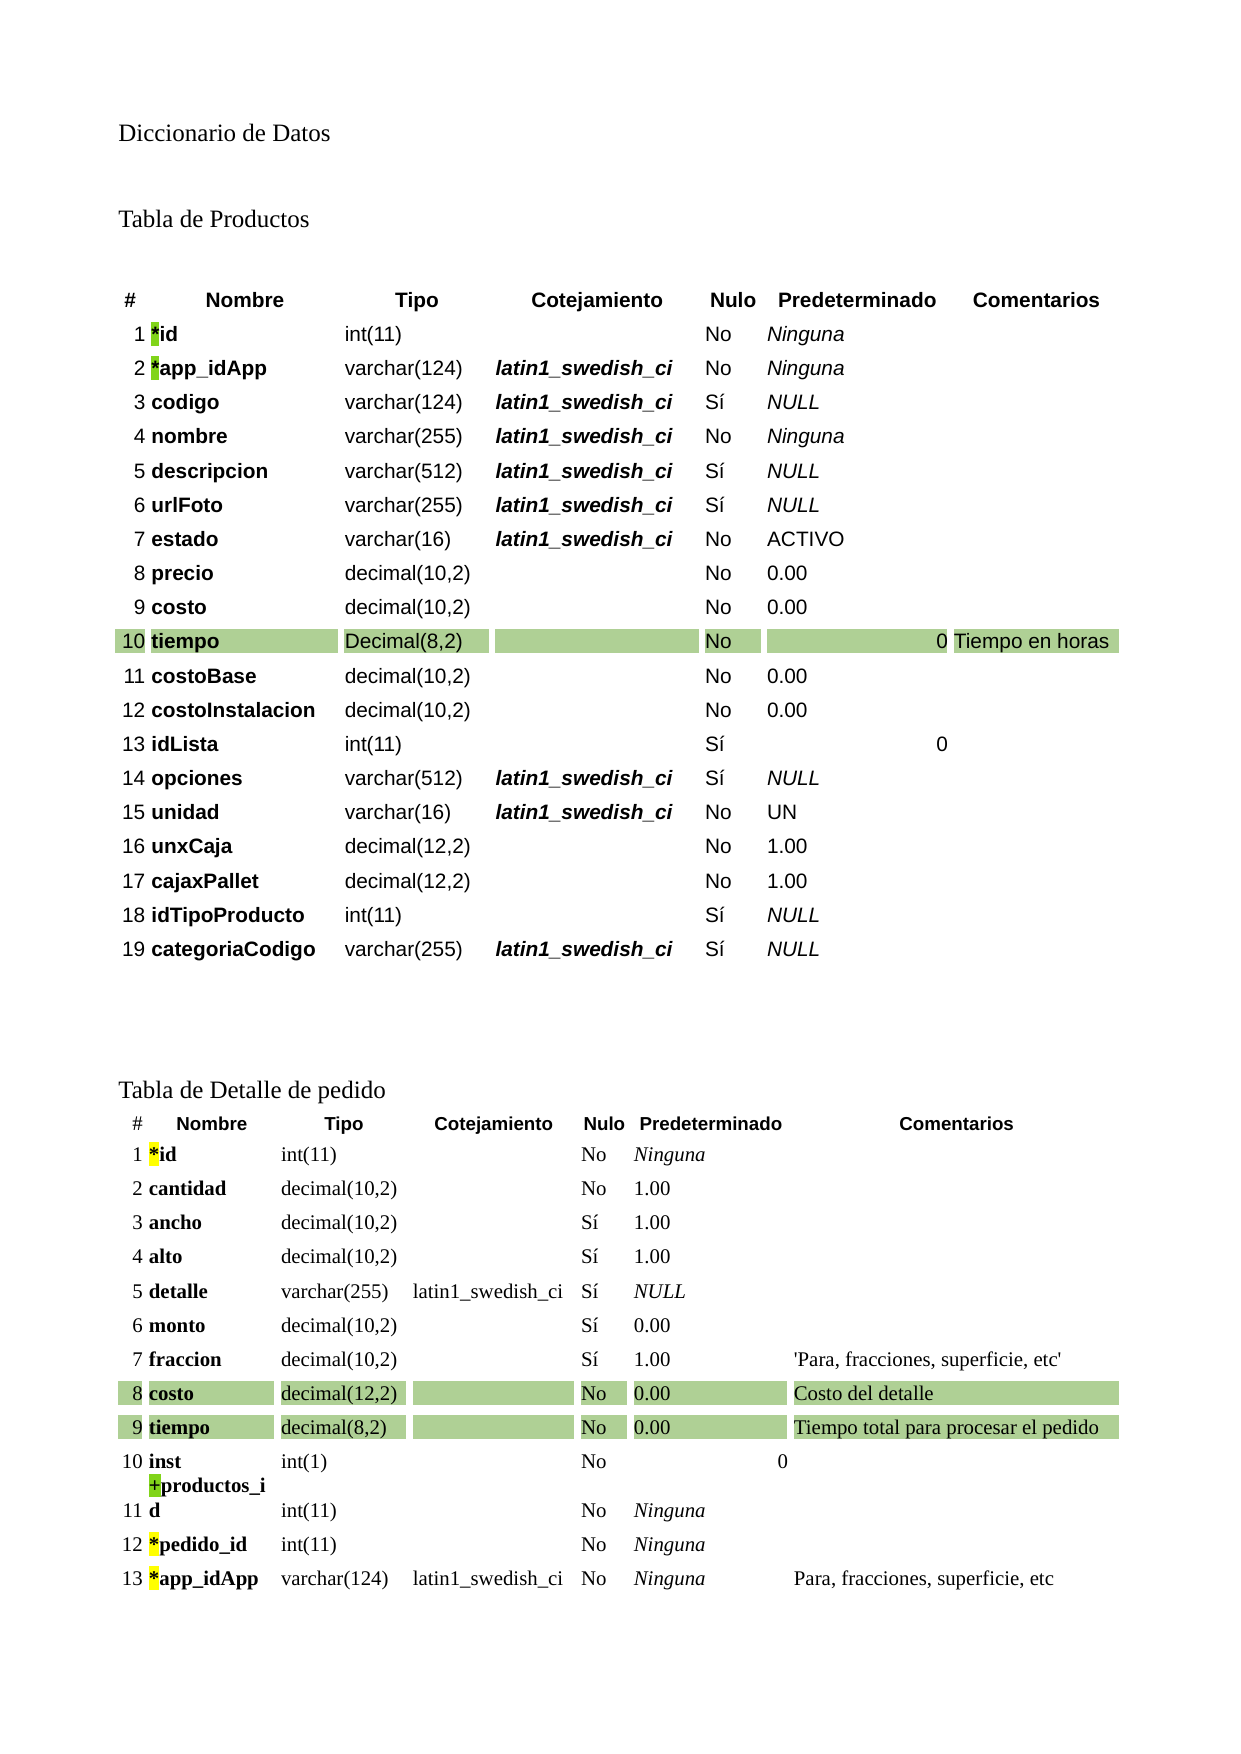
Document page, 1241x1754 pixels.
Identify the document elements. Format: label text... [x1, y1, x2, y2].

table_cell 0.00 [631, 1405, 791, 1439]
table_cell [410, 1303, 578, 1337]
table_cell No [578, 1135, 631, 1166]
table_cell [951, 414, 1122, 448]
table_cell No [702, 346, 764, 380]
table_cell varchar(255) [341, 927, 492, 961]
table_cell nombre [148, 414, 341, 448]
table_cell tiempo [146, 1405, 278, 1439]
table_cell latin1_swedish_ci [492, 756, 702, 790]
table_cell +productos_id [146, 1474, 278, 1522]
table_cell [410, 1166, 578, 1200]
table_cell ancho [146, 1200, 278, 1234]
table_cell 0 [764, 722, 951, 756]
table_cell 0.00 [764, 653, 951, 687]
table_cell 3 [112, 380, 148, 414]
table_cell varchar(512) [341, 756, 492, 790]
table_cell [492, 893, 702, 927]
table_cell decimal(8,2) [278, 1405, 409, 1439]
table_cell latin1_swedish_ci [492, 790, 702, 824]
table_cell varchar(512) [341, 448, 492, 482]
table_cell [492, 961, 702, 988]
table_cell Ninguna [631, 1135, 791, 1166]
table_header Nulo [578, 1104, 631, 1135]
table_cell decimal(10,2) [341, 688, 492, 722]
table_cell [341, 961, 492, 988]
table_cell [951, 893, 1122, 927]
table_cell cajaxPallet [148, 858, 341, 892]
table_cell [951, 790, 1122, 824]
table_cell [791, 1303, 1122, 1337]
table_cell Ninguna [764, 312, 951, 346]
table_cell [791, 1474, 1122, 1522]
table_cell 1.00 [764, 858, 951, 892]
table_cell Ninguna [631, 1474, 791, 1522]
table_cell decimal(10,2) [341, 653, 492, 687]
table_cell decimal(12,2) [341, 858, 492, 892]
table_cell latin1_swedish_ci [492, 380, 702, 414]
table_cell Costo del detalle [791, 1371, 1122, 1405]
table_cell tiempo [148, 619, 341, 653]
table_cell int(11) [341, 893, 492, 927]
table_cell varchar(16) [341, 790, 492, 824]
table_cell 11 [115, 1474, 146, 1522]
table_header Tipo [278, 1104, 409, 1135]
table_cell *pedido_id [146, 1522, 278, 1556]
table_cell [951, 824, 1122, 858]
table_cell 19 [112, 927, 148, 961]
table_header Cotejamiento [492, 262, 702, 312]
table_cell No [702, 619, 764, 653]
table_cell [410, 1474, 578, 1522]
table_cell Sí [578, 1200, 631, 1234]
table_cell [791, 1135, 1122, 1166]
table_cell No [702, 824, 764, 858]
table_cell cantidad [146, 1166, 278, 1200]
table_cell [492, 688, 702, 722]
table_cell *id [146, 1135, 278, 1166]
table_cell No [702, 688, 764, 722]
table_cell [951, 517, 1122, 551]
table_cell *app_idApp [148, 346, 341, 380]
table_cell [951, 927, 1122, 961]
table_cell 14 [112, 756, 148, 790]
table_cell No [702, 653, 764, 687]
table_header Nombre [146, 1104, 278, 1135]
table_cell fraccion [146, 1337, 278, 1371]
table_cell latin1_swedish_ci [492, 448, 702, 482]
table_cell NULL [764, 448, 951, 482]
table_header Comentarios [791, 1104, 1122, 1135]
table_cell decimal(10,2) [278, 1234, 409, 1268]
table_cell [492, 858, 702, 892]
table_cell [410, 1405, 578, 1439]
table_cell [492, 653, 702, 687]
table_cell 0.00 [631, 1371, 791, 1405]
table_cell 'Para, fracciones, superficie, etc' [791, 1337, 1122, 1371]
table_cell NULL [764, 380, 951, 414]
table_cell Ninguna [764, 414, 951, 448]
table_cell [492, 551, 702, 585]
table_cell detalle [146, 1269, 278, 1303]
table_cell No [702, 585, 764, 619]
table_cell 3 [115, 1200, 146, 1234]
table_cell [112, 961, 148, 988]
table_cell [492, 722, 702, 756]
table_cell No [578, 1556, 631, 1590]
table_cell [951, 688, 1122, 722]
table_cell varchar(124) [341, 380, 492, 414]
table_cell No [702, 858, 764, 892]
table_cell costoInstalacion [148, 688, 341, 722]
table_cell int(11) [278, 1474, 409, 1522]
table_cell 0.00 [764, 585, 951, 619]
table_cell 0.00 [631, 1303, 791, 1337]
table_cell No [702, 790, 764, 824]
table_cell idTipoProducto [148, 893, 341, 927]
table_cell 0.00 [764, 688, 951, 722]
table_cell codigo [148, 380, 341, 414]
table_cell 4 [112, 414, 148, 448]
table_cell [148, 961, 341, 988]
table_cell Sí [702, 483, 764, 517]
table_cell No [578, 1371, 631, 1405]
table_cell decimal(10,2) [278, 1166, 409, 1200]
table_cell [951, 722, 1122, 756]
table_cell [410, 1234, 578, 1268]
table_header Comentarios [951, 262, 1122, 312]
table_cell [410, 1439, 578, 1473]
table_cell 9 [115, 1405, 146, 1439]
table_cell decimal(10,2) [278, 1337, 409, 1371]
table_cell int(11) [278, 1522, 409, 1556]
table_cell 6 [112, 483, 148, 517]
table_cell 12 [112, 688, 148, 722]
table_cell NULL [631, 1269, 791, 1303]
table_cell 5 [115, 1269, 146, 1303]
table_cell precio [148, 551, 341, 585]
table_cell 1 [115, 1135, 146, 1166]
table_cell No [578, 1522, 631, 1556]
table_cell NULL [764, 927, 951, 961]
table_cell unidad [148, 790, 341, 824]
text Tabla de Productos [118, 204, 1122, 233]
table_cell 7 [112, 517, 148, 551]
table_cell [791, 1269, 1122, 1303]
table_cell Sí [702, 448, 764, 482]
table_cell No [702, 414, 764, 448]
table_cell costo [148, 585, 341, 619]
table_cell [951, 483, 1122, 517]
table_cell [791, 1200, 1122, 1234]
table_cell latin1_swedish_ci [410, 1556, 578, 1590]
table_cell 0 [631, 1439, 791, 1473]
table_cell varchar(16) [341, 517, 492, 551]
table_cell latin1_swedish_ci [492, 927, 702, 961]
table_cell 1.00 [764, 824, 951, 858]
table_header Predeterminado [764, 262, 951, 312]
table_cell [410, 1200, 578, 1234]
table_cell idLista [148, 722, 341, 756]
table_cell varchar(255) [341, 483, 492, 517]
table_cell Ninguna [631, 1522, 791, 1556]
table_cell 8 [112, 551, 148, 585]
table_cell [410, 1135, 578, 1166]
table_cell [410, 1371, 578, 1405]
table_cell 18 [112, 893, 148, 927]
table_cell Tiempo total para procesar el pedido [791, 1405, 1122, 1439]
table_cell [791, 1522, 1122, 1556]
table_cell 15 [112, 790, 148, 824]
table_cell No [578, 1405, 631, 1439]
table_cell Sí [702, 927, 764, 961]
table_cell Sí [702, 756, 764, 790]
table_cell varchar(124) [341, 346, 492, 380]
table_cell costo [146, 1371, 278, 1405]
table_cell [492, 312, 702, 346]
table_cell 1.00 [631, 1166, 791, 1200]
table_cell Sí [578, 1303, 631, 1337]
table_cell [492, 824, 702, 858]
table_cell No [702, 551, 764, 585]
table_cell [951, 346, 1122, 380]
table_cell No [578, 1439, 631, 1473]
table_cell 1.00 [631, 1337, 791, 1371]
table_cell [764, 961, 951, 988]
table_header Cotejamiento [410, 1104, 578, 1135]
table_cell 2 [112, 346, 148, 380]
table_cell 1.00 [631, 1234, 791, 1268]
table_cell 16 [112, 824, 148, 858]
table_cell [951, 653, 1122, 687]
table_cell latin1_swedish_ci [492, 414, 702, 448]
table_cell [492, 619, 702, 653]
table_cell 10 [112, 619, 148, 653]
table_header # [115, 1104, 146, 1135]
table_cell [951, 551, 1122, 585]
table_cell [702, 961, 764, 988]
table_cell inst [146, 1439, 278, 1473]
table_cell 6 [115, 1303, 146, 1337]
table_cell *id [148, 312, 341, 346]
table_cell varchar(255) [341, 414, 492, 448]
table_cell decimal(10,2) [341, 551, 492, 585]
table_cell alto [146, 1234, 278, 1268]
table_cell Sí [702, 380, 764, 414]
table_cell decimal(10,2) [278, 1200, 409, 1234]
table_cell No [578, 1474, 631, 1522]
table_cell latin1_swedish_ci [410, 1269, 578, 1303]
table_cell int(11) [341, 722, 492, 756]
table_cell Decimal(8,2) [341, 619, 492, 653]
table_cell Ninguna [631, 1556, 791, 1590]
table_cell int(11) [341, 312, 492, 346]
table_cell decimal(10,2) [278, 1303, 409, 1337]
table_cell *app_idApp [146, 1556, 278, 1590]
table_cell 7 [115, 1337, 146, 1371]
table_cell 1 [112, 312, 148, 346]
table_cell No [702, 517, 764, 551]
table_cell 4 [115, 1234, 146, 1268]
table_cell No [702, 312, 764, 346]
table_header Tipo [341, 262, 492, 312]
table_header # [112, 262, 148, 312]
table_header Nulo [702, 262, 764, 312]
table_cell [410, 1522, 578, 1556]
table_cell 11 [112, 653, 148, 687]
text Diccionario de Datos [118, 118, 1122, 147]
table_cell unxCaja [148, 824, 341, 858]
table_cell [410, 1337, 578, 1371]
table_cell [951, 961, 1122, 988]
table_cell decimal(12,2) [278, 1371, 409, 1405]
table_cell estado [148, 517, 341, 551]
table_cell descripcion [148, 448, 341, 482]
table_cell costoBase [148, 653, 341, 687]
table_cell Sí [702, 893, 764, 927]
table_cell 13 [115, 1556, 146, 1590]
table_cell NULL [764, 483, 951, 517]
table_cell ACTIVO [764, 517, 951, 551]
table_cell Sí [578, 1337, 631, 1371]
text Tabla de Detalle de pedido [118, 1075, 1122, 1103]
table_cell latin1_swedish_ci [492, 517, 702, 551]
table_cell Sí [578, 1269, 631, 1303]
table_cell Ninguna [764, 346, 951, 380]
table_cell No [578, 1166, 631, 1200]
table_header Nombre [148, 262, 341, 312]
table_cell 1.00 [631, 1200, 791, 1234]
table_cell int(11) [278, 1135, 409, 1166]
table_cell latin1_swedish_ci [492, 346, 702, 380]
table_cell [951, 312, 1122, 346]
table_cell 17 [112, 858, 148, 892]
table_cell decimal(12,2) [341, 824, 492, 858]
table_header Predeterminado [631, 1104, 791, 1135]
table_cell NULL [764, 893, 951, 927]
table_cell [791, 1234, 1122, 1268]
table_cell [951, 448, 1122, 482]
table_cell 0.00 [764, 551, 951, 585]
table_cell 13 [112, 722, 148, 756]
table_cell 8 [115, 1371, 146, 1405]
table_cell 5 [112, 448, 148, 482]
table_cell urlFoto [148, 483, 341, 517]
table_cell [951, 380, 1122, 414]
table_cell varchar(124) [278, 1556, 409, 1590]
table_cell UN [764, 790, 951, 824]
table_cell decimal(10,2) [341, 585, 492, 619]
table_cell Sí [578, 1234, 631, 1268]
table_cell Sí [702, 722, 764, 756]
table_cell Tiempo en horas [951, 619, 1122, 653]
table_cell categoriaCodigo [148, 927, 341, 961]
table_cell 9 [112, 585, 148, 619]
table_cell monto [146, 1303, 278, 1337]
table_cell [791, 1439, 1122, 1473]
table_cell 12 [115, 1522, 146, 1556]
table_cell Para, fracciones, superficie, etc [791, 1556, 1122, 1590]
table_cell opciones [148, 756, 341, 790]
table_cell int(1) [278, 1439, 409, 1473]
table_cell [791, 1166, 1122, 1200]
table_cell varchar(255) [278, 1269, 409, 1303]
table_cell [951, 585, 1122, 619]
table_cell [492, 585, 702, 619]
table_cell latin1_swedish_ci [492, 483, 702, 517]
table_cell 0 [764, 619, 951, 653]
table_cell 2 [115, 1166, 146, 1200]
table_cell 10 [115, 1439, 146, 1473]
table_cell NULL [764, 756, 951, 790]
table_cell [951, 756, 1122, 790]
table_cell [951, 858, 1122, 892]
